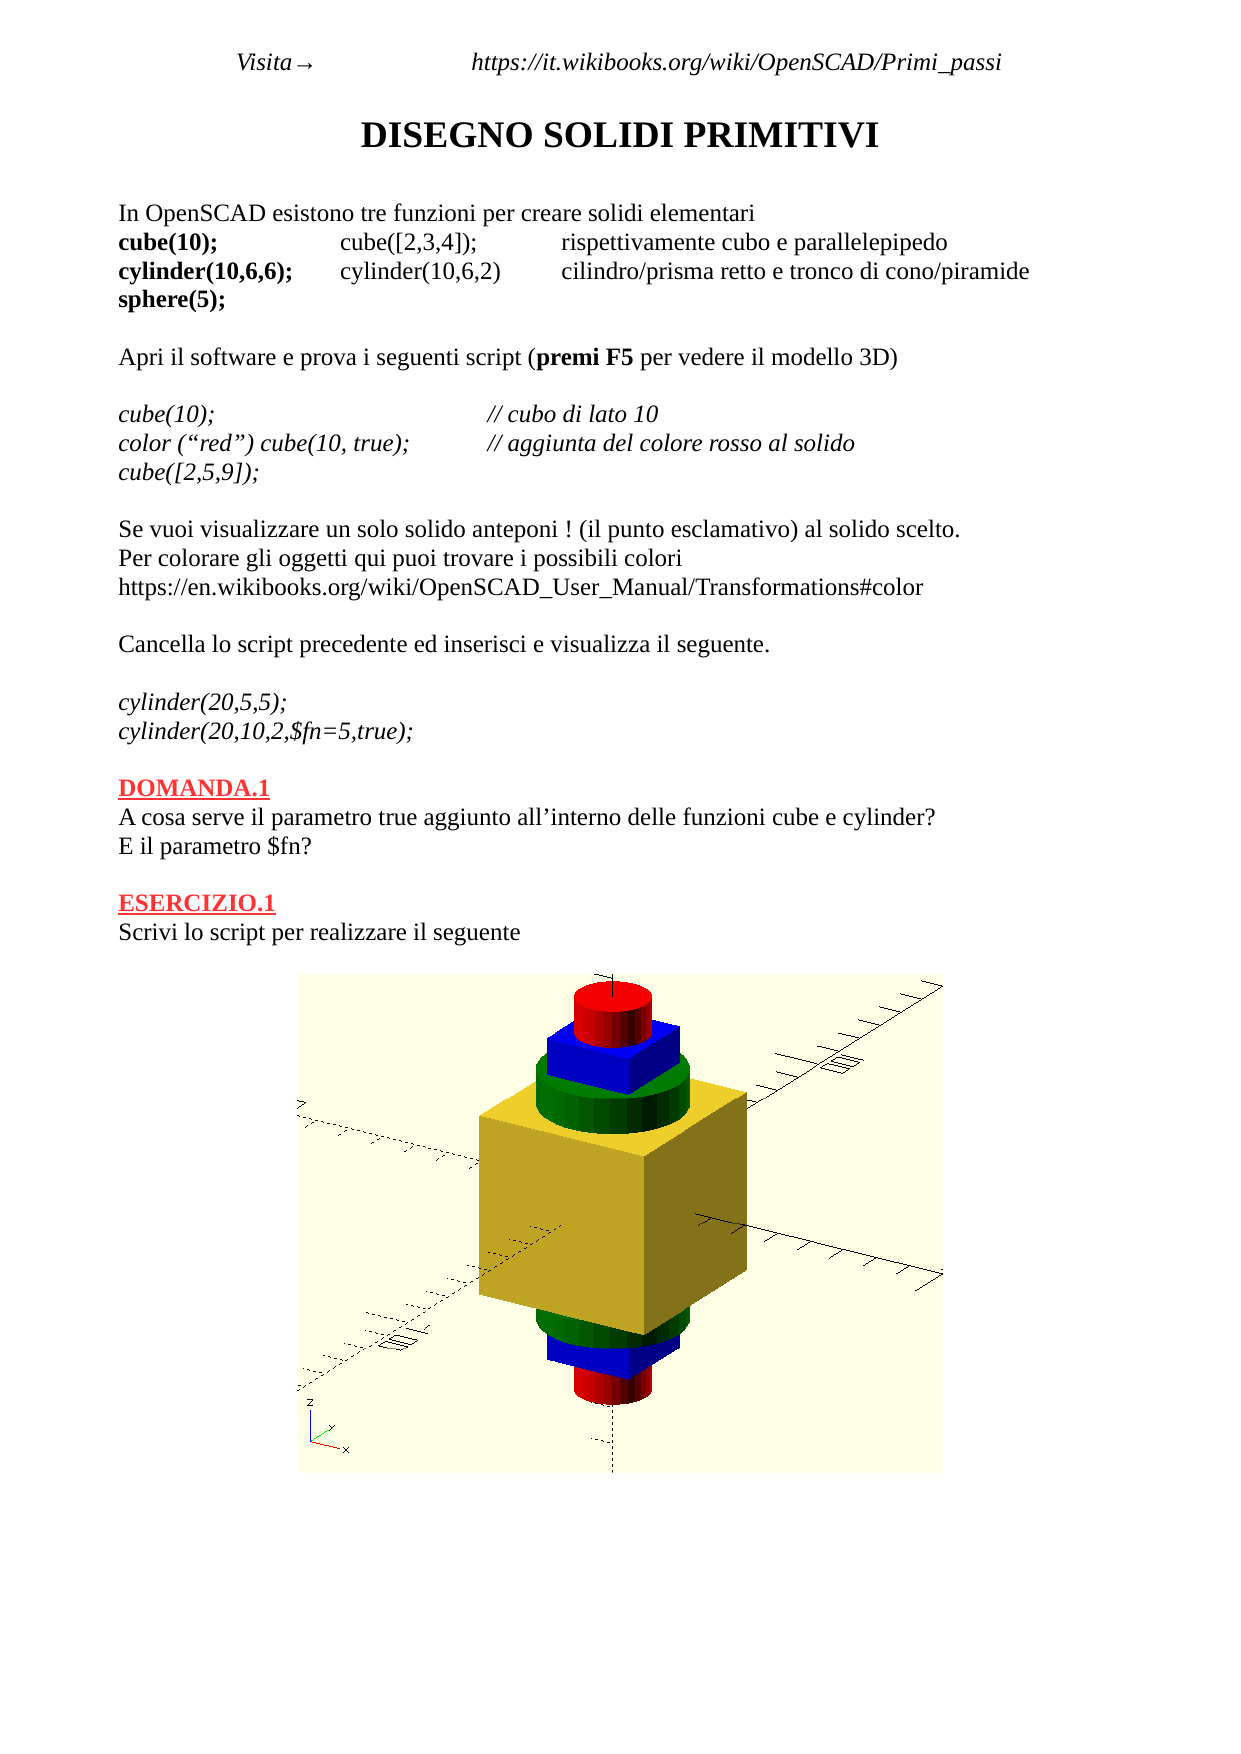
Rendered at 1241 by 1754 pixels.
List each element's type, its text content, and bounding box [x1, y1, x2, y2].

text DOMANDA.1 [118, 773, 1122, 802]
text cylinder(20,5,5); [118, 687, 1122, 716]
text color (“red”) cube(10, true); // aggiunta del colore rosso al solido [118, 428, 1122, 457]
text In OpenSCAD esistono tre funzioni per creare solidi elementari [118, 198, 1122, 227]
text Per colorare gli oggetti qui puoi trovare i possibili colori https://en.wikibooks.org/wiki/OpenSCAD_User_Manual/Transformations#color [118, 543, 1122, 601]
text cube([2,5,9]); [118, 457, 1122, 486]
text Se vuoi visualizzare un solo solido anteponi ! (il punto esclamativo) al solido scelto. [118, 514, 1122, 543]
text cylinder(10,6,6); cylinder(10,6,2) cilindro/prisma retto e tronco di cono/piramide [118, 256, 1122, 284]
text ESERCIZIO.1 [118, 888, 1122, 917]
text E il parametro $fn? [118, 831, 1122, 859]
text sphere(5); [118, 284, 1122, 313]
text A cosa serve il parametro true aggiunto all’interno delle funzioni cube e cylinder? [118, 802, 1122, 831]
text cube(10); cube([2,3,4]); rispettivamente cubo e parallelepipedo [118, 227, 1122, 256]
text cylinder(20,10,2,$fn=5,true); [118, 716, 1122, 744]
text DISEGNO SOLIDI PRIMITIVI [118, 112, 1122, 155]
picture [297, 974, 944, 1473]
text Cancella lo script precedente ed inserisci e visualizza il seguente. [118, 629, 1122, 658]
text Apri il software e prova i seguenti script (premi F5 per vedere il modello 3D) [118, 342, 1122, 371]
text cube(10); // cubo di lato 10 [118, 399, 1122, 428]
text Scrivi lo script per realizzare il seguente [118, 917, 1122, 946]
